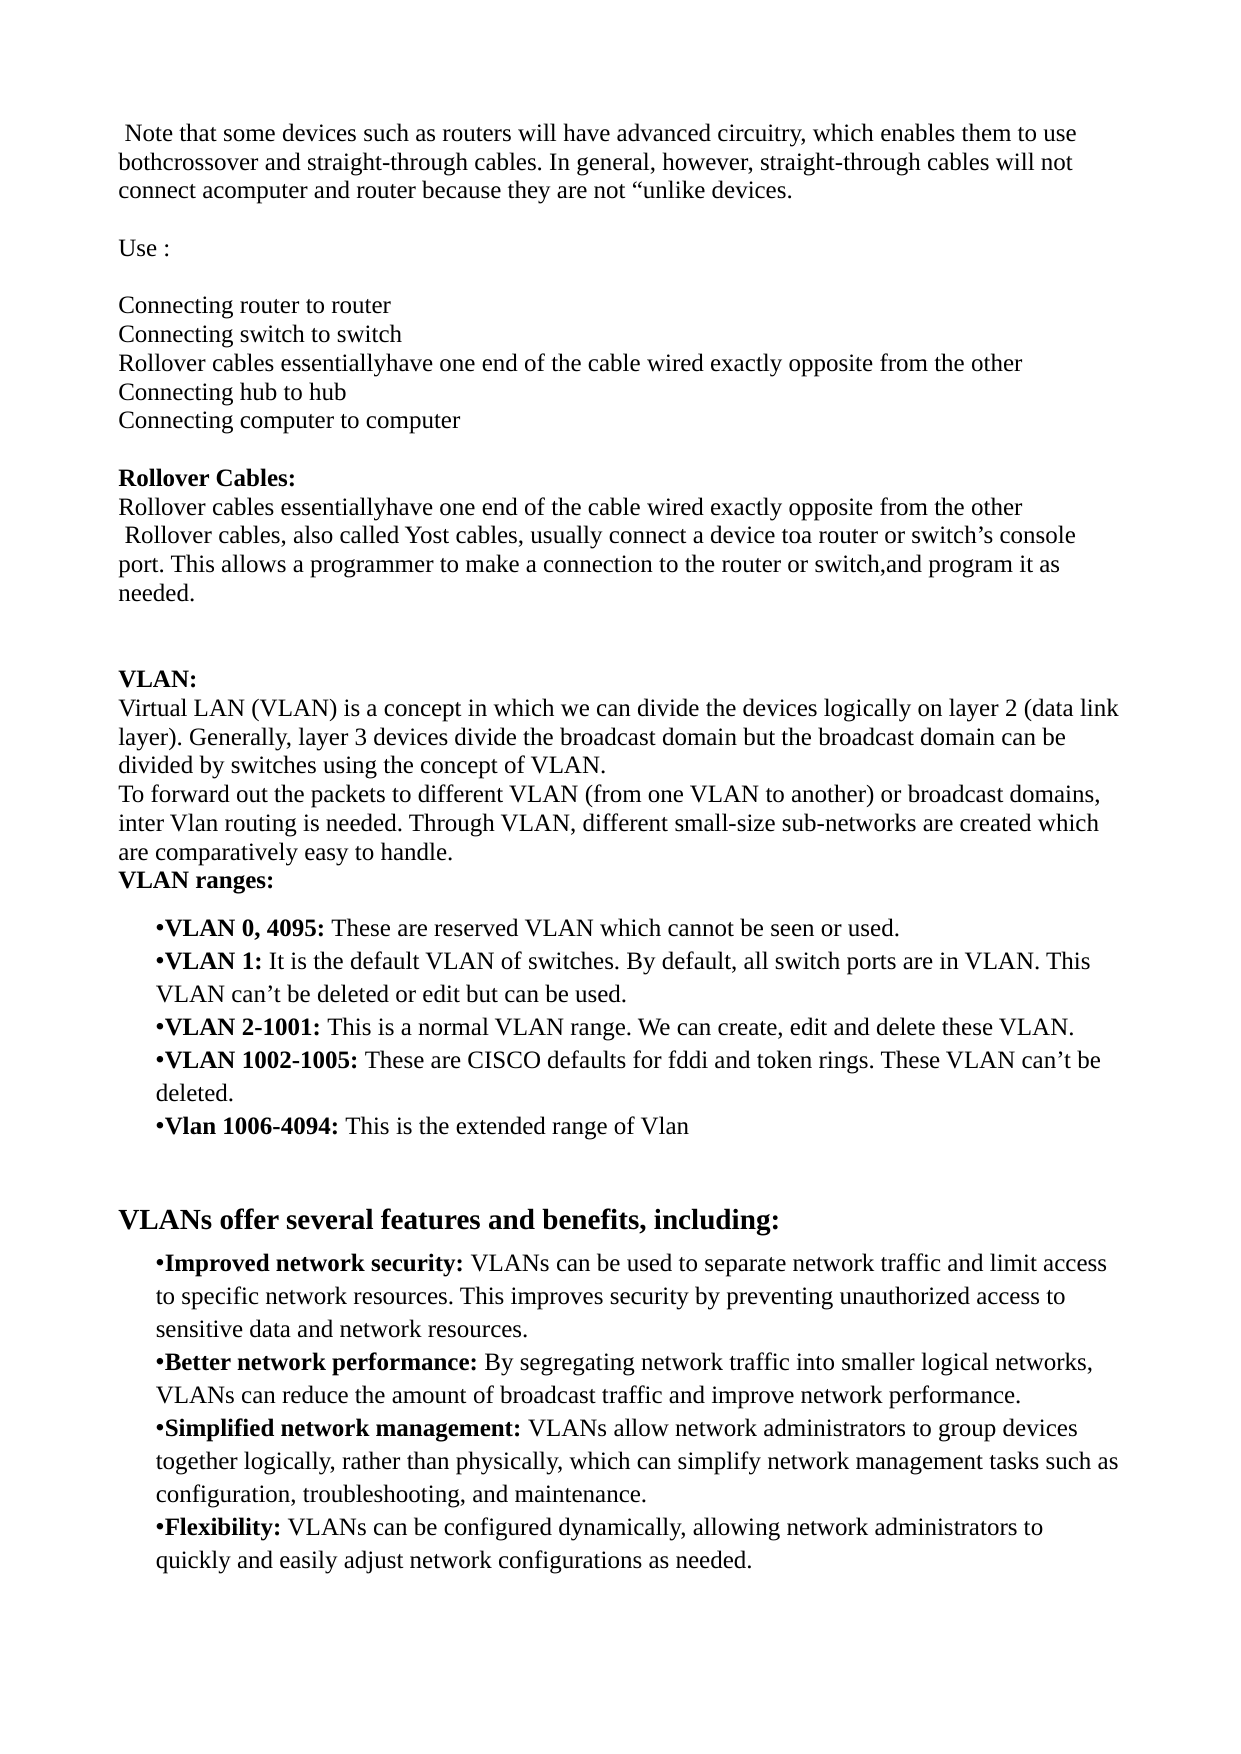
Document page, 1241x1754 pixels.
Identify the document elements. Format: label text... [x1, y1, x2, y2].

text Rollover Cables: [118, 463, 1122, 492]
subtitle VLANs offer several features and benefits, including: [118, 1202, 1122, 1236]
text Note that some devices such as routers will have advanced circuitry, which enables them to use bothcrossover and straight-through cables. In general, however, straight-through cables will not connect acomputer and router because they are not “unlike devices. [118, 118, 1122, 204]
list VLAN 1: It is the default VLAN of switches. By default, all switch ports are in VLAN. This VLAN can’t be deleted or edit but can be used. [156, 946, 1122, 1008]
text Rollover cables essentiallyhave one end of the cable wired exactly opposite from the other Connecting hub to hub [118, 348, 1122, 406]
list VLAN 0, 4095: These are reserved VLAN which cannot be seen or used. [156, 913, 1122, 942]
text Connecting computer to computer [118, 406, 1122, 434]
list Better network performance: By segregating network traffic into smaller logical networks, VLANs can reduce the amount of broadcast traffic and improve network performance. [156, 1347, 1122, 1409]
list Improved network security: VLANs can be used to separate network traffic and limit access to specific network resources. This improves security by preventing unauthorized access to sensitive data and network resources. [156, 1248, 1122, 1343]
text To forward out the packets to different VLAN (from one VLAN to another) or broadcast domains, inter Vlan routing is needed. Through VLAN, different small-size sub-networks are created which are comparatively easy to handle. [118, 779, 1122, 866]
text Connecting router to router [118, 262, 1122, 319]
list Flexibility: VLANs can be configured dynamically, allowing network administrators to quickly and easily adjust network configurations as needed. [156, 1512, 1122, 1574]
list Vlan 1006-4094: This is the extended range of Vlan [156, 1111, 1122, 1140]
text VLAN: [118, 664, 1122, 693]
list VLAN 2-1001: This is a normal VLAN range. We can create, edit and delete these VLAN. [156, 1012, 1122, 1041]
text Rollover cables essentiallyhave one end of the cable wired exactly opposite from the other [118, 492, 1122, 521]
text Rollover cables, also called Yost cables, usually connect a device toa router or switch’s console port. This allows a programmer to make a connection to the router or switch,and program it as needed. [118, 521, 1122, 607]
text VLAN ranges: [118, 866, 1122, 894]
text Virtual LAN (VLAN) is a concept in which we can divide the devices logically on layer 2 (data link layer). Generally, layer 3 devices divide the broadcast domain but the broadcast domain can be divided by switches using the concept of VLAN. [118, 693, 1122, 779]
text Connecting switch to switch [118, 319, 1122, 348]
text Use : [118, 233, 1122, 262]
list Simplified network management: VLANs allow network administrators to group devices together logically, rather than physically, which can simplify network management tasks such as configuration, troubleshooting, and maintenance. [156, 1413, 1122, 1508]
list VLAN 1002-1005: These are CISCO defaults for fddi and token rings. These VLAN can’t be deleted. [156, 1045, 1122, 1107]
